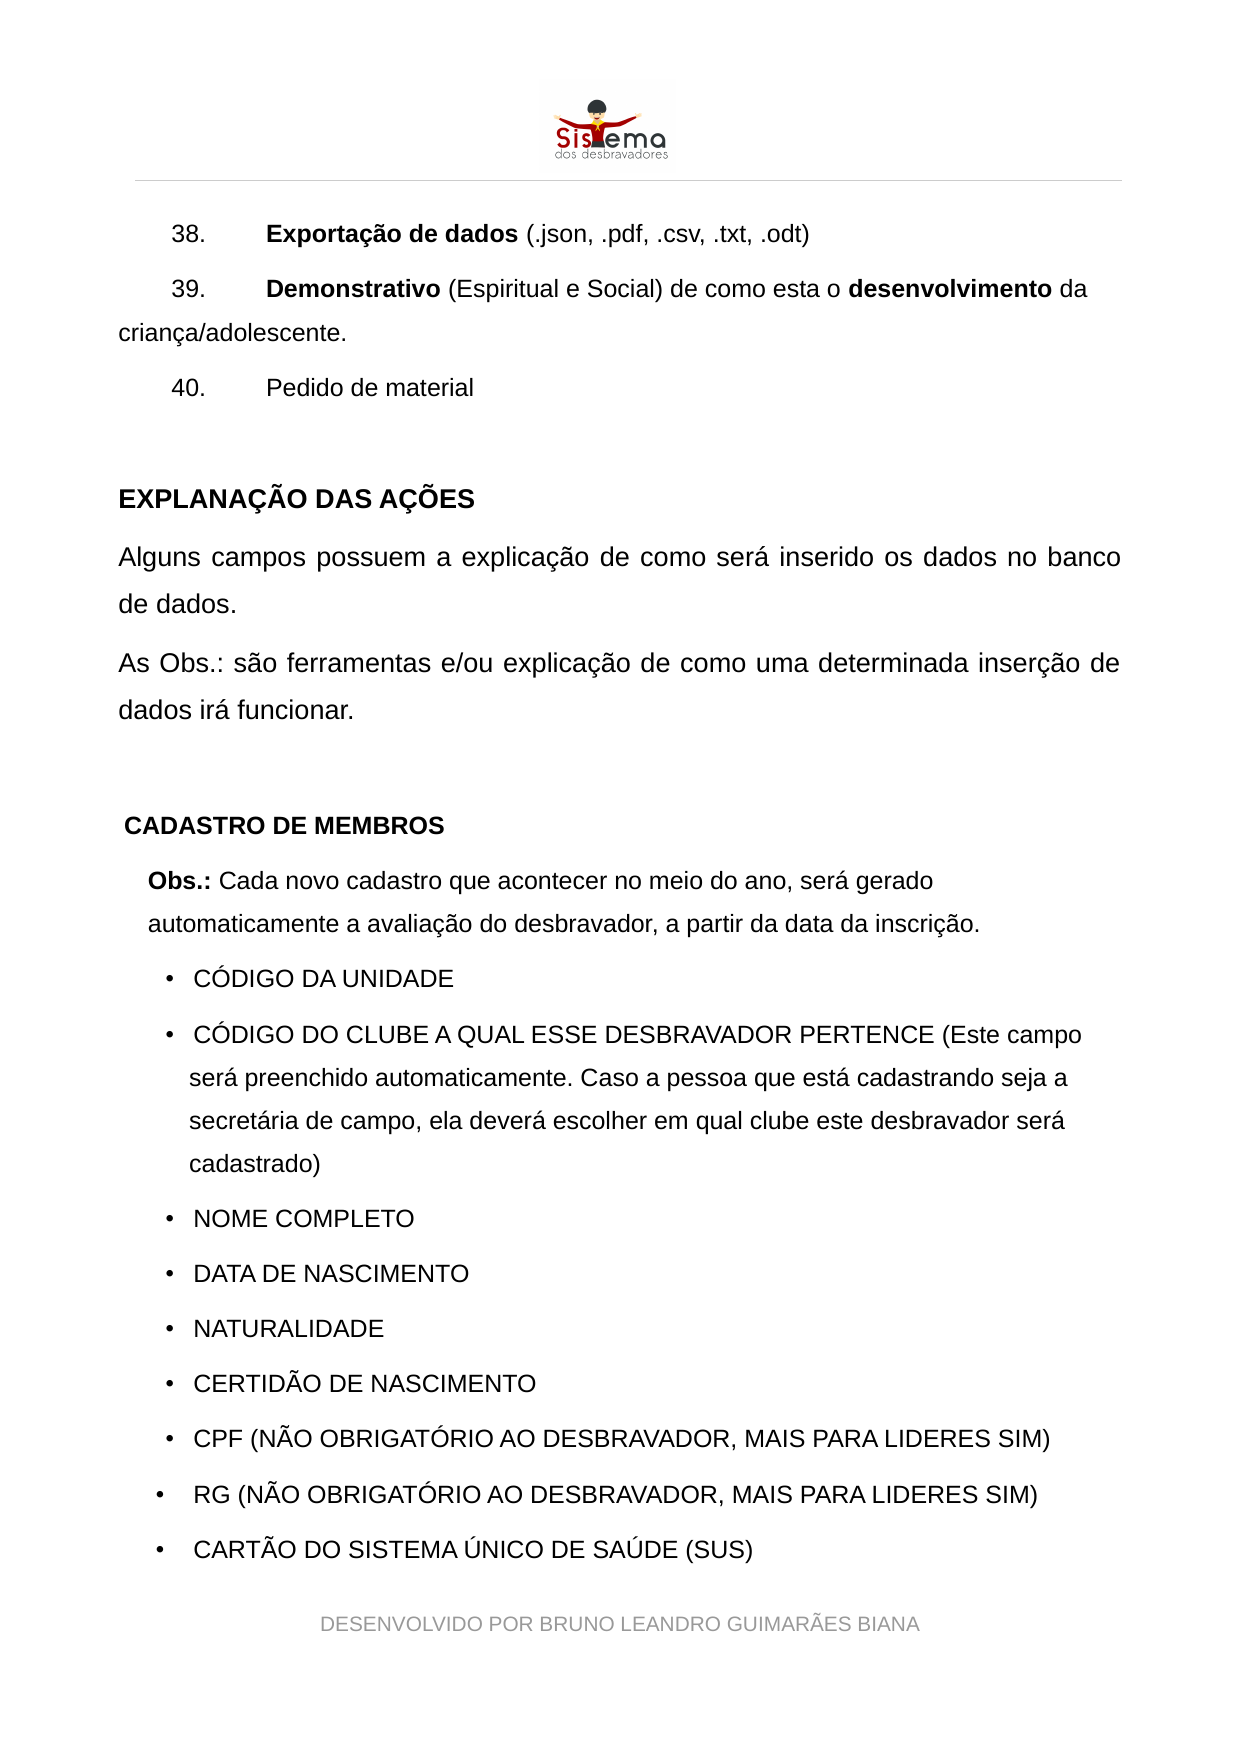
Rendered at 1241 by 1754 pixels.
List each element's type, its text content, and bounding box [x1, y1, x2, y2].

list Demonstrativo (Espiritual e Social) de como esta o desenvolvimento da criança/adolescente. [118, 274, 1122, 346]
list CPF (NÃO OBRIGATÓRIO AO DESBRAVADOR, MAIS PARA LIDERES SIM) [165, 1424, 1122, 1453]
list CERTIDÃO DE NASCIMENTO [165, 1369, 1122, 1398]
text As Obs.: são ferramentas e/ou explicação de como uma determinada inserção de dados irá funcionar. [118, 647, 1122, 725]
list CÓDIGO DA UNIDADE [165, 964, 1122, 993]
list CÓDIGO DO CLUBE A QUAL ESSE DESBRAVADOR PERTENCE (Este campo será preenchido automaticamente. Caso a pessoa que está cadastrando seja a secretária de campo, ela deverá escolher em qual clube este desbravador será cadastrado) [165, 1019, 1122, 1178]
list CADASTRO DE MEMBROS [124, 811, 1122, 840]
text EXPLANAÇÃO DAS AÇÕES [118, 483, 1122, 514]
list RG (NÃO OBRIGATÓRIO AO DESBRAVADOR, MAIS PARA LIDERES SIM) [156, 1479, 1122, 1508]
list Pedido de material [118, 373, 1122, 401]
text Alguns campos possuem a explicação de como será inserido os dados no banco de dados. [118, 541, 1122, 619]
list Obs.: Cada novo cadastro que acontecer no meio do ano, será gerado automaticamente a avaliação do desbravador, a partir da data da inscrição. [124, 866, 1122, 938]
list NATURALIDADE [165, 1314, 1122, 1343]
picture [538, 79, 677, 173]
list NOME COMPLETO [165, 1204, 1122, 1233]
list CARTÃO DO SISTEMA ÚNICO DE SAÚDE (SUS) [156, 1535, 1122, 1563]
list Exportação de dados (.json, .pdf, .csv, .txt, .odt) [118, 219, 1122, 248]
list DATA DE NASCIMENTO [165, 1259, 1122, 1288]
